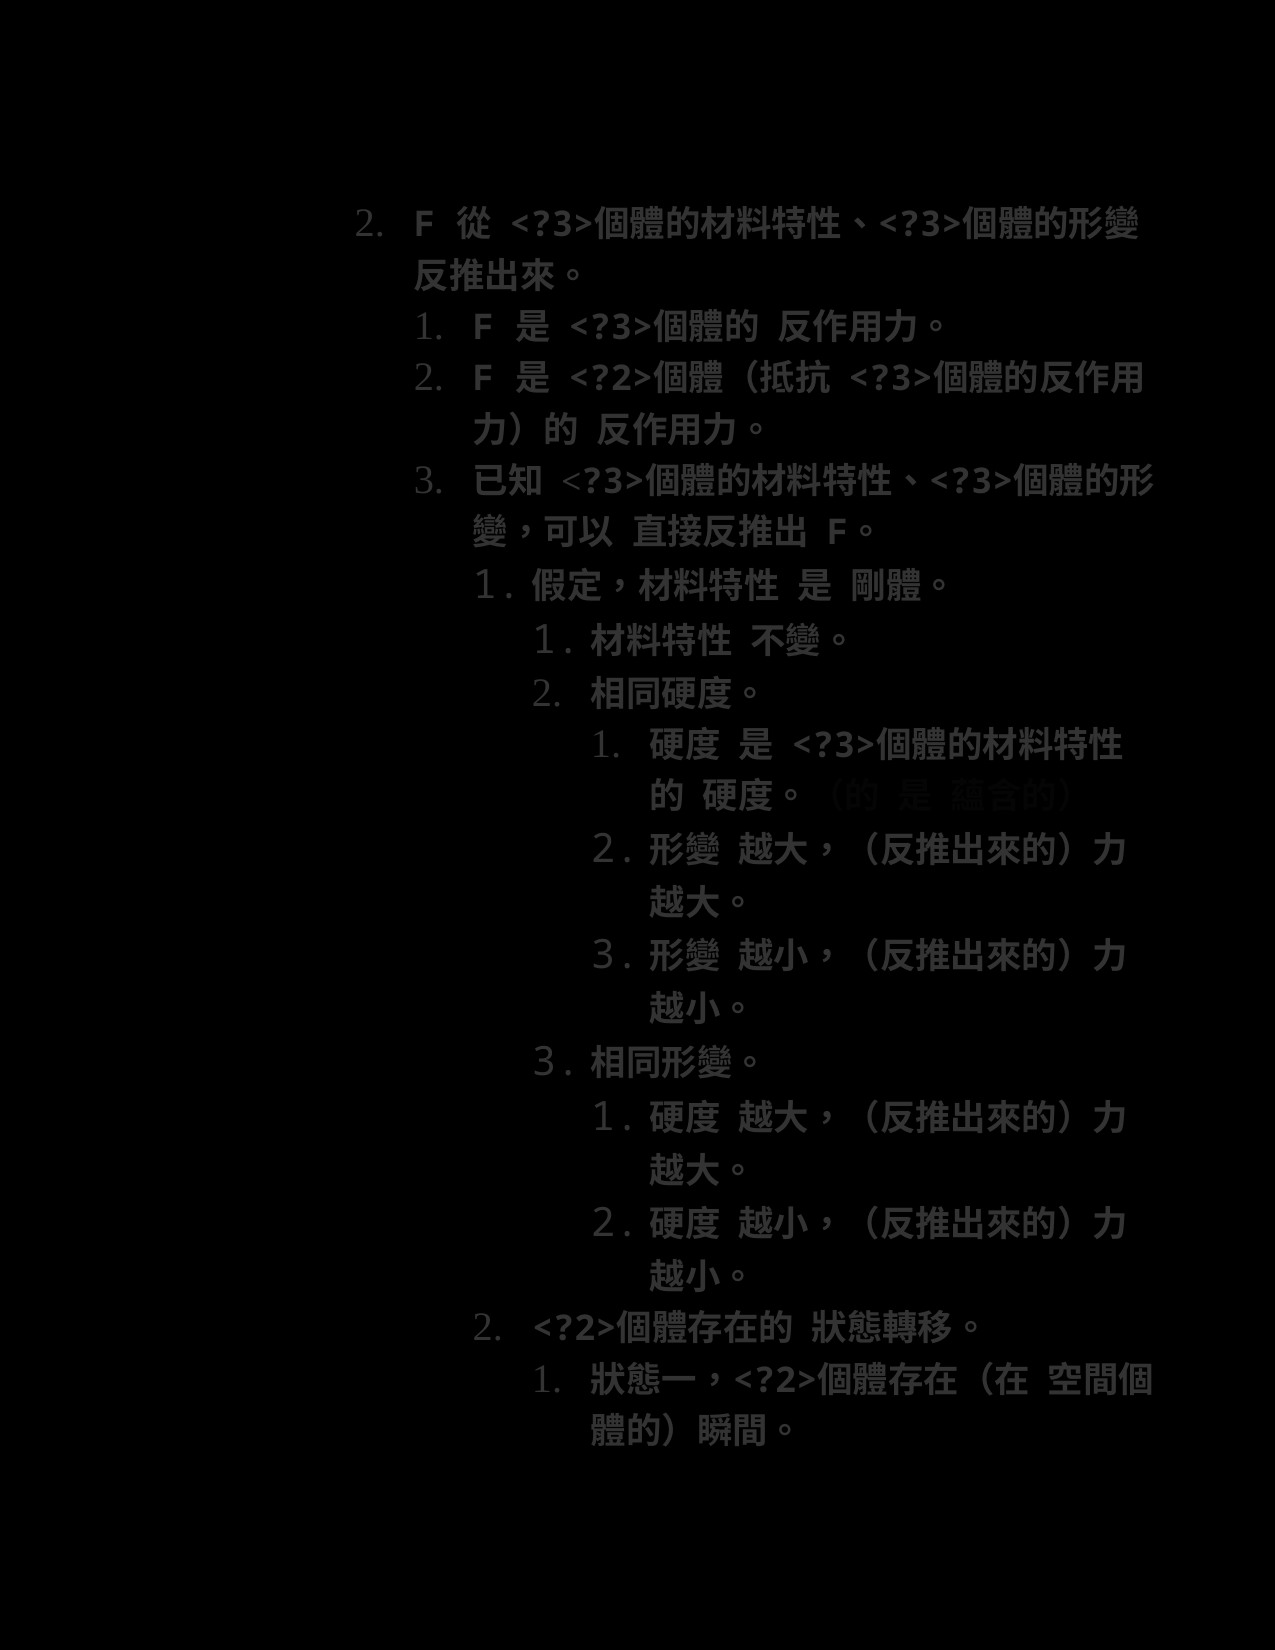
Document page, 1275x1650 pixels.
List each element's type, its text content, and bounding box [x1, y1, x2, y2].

list 硬度 是 <?3>個體的材料特性的 硬度。（的 是 蘊含的） [591, 717, 1157, 819]
list F 是 <?2>個體（抵抗 <?3>個體的反作用力）的 反作用力。 [413, 350, 1157, 452]
list 形變 越小，（反推出來的）力 越小。 [591, 926, 1157, 1032]
list F 從 <?3>個體的材料特性、<?3>個體的形變 反推出來。 [354, 196, 1157, 298]
list 相同硬度。 [532, 665, 1157, 717]
list 假定，材料特性 是 剛體。 [472, 555, 1157, 610]
list 相同形變。 [532, 1032, 1157, 1087]
list 形變 越大，（反推出來的）力 越大。 [591, 819, 1157, 926]
list 狀態一，<?2>個體存在（在 空間個體的）瞬間。 [532, 1351, 1157, 1454]
list 已知 <?3>個體的材料特性、<?3>個體的形變，可以 直接反推出 F。 [413, 452, 1157, 555]
list 硬度 越大，（反推出來的）力 越大。 [591, 1087, 1157, 1193]
list F 是 <?3>個體的 反作用力。 [413, 298, 1157, 350]
list 硬度 越小，（反推出來的）力 越小。 [591, 1193, 1157, 1300]
list 材料特性 不變。 [532, 610, 1157, 665]
list <?2>個體存在的 狀態轉移。 [472, 1300, 1157, 1351]
